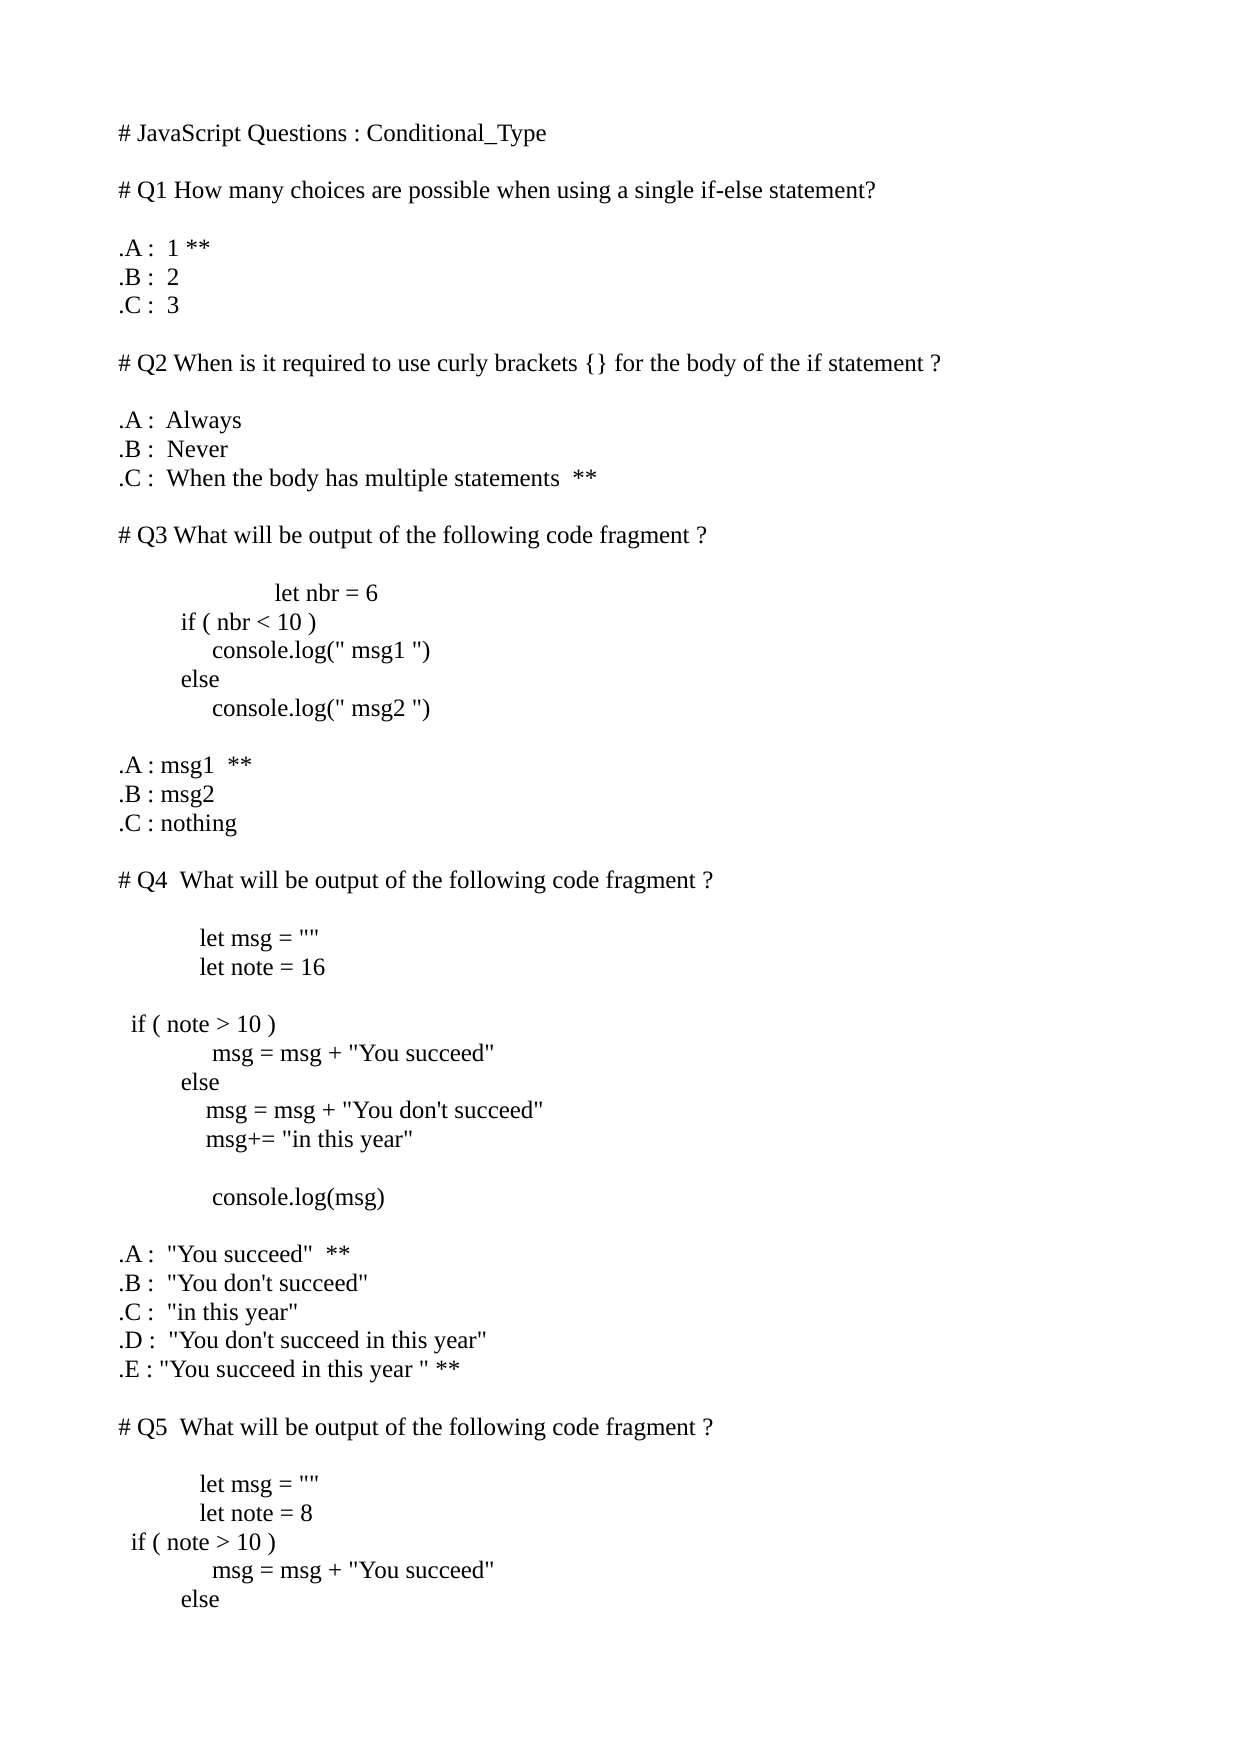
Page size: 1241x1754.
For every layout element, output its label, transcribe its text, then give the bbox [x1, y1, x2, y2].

text .B : "You don't succeed" [118, 1268, 1122, 1297]
text # Q1 How many choices are possible when using a single if-else statement? [118, 176, 1122, 204]
text let msg = "" [118, 1469, 1122, 1498]
text .C : "in this year" [118, 1297, 1122, 1326]
text else [118, 1584, 1122, 1613]
text console.log(msg) [118, 1182, 1122, 1211]
text if ( note > 10 ) [118, 1009, 1122, 1038]
text let nbr = 6 [118, 578, 1122, 607]
text .D : "You don't succeed in this year" [118, 1326, 1122, 1354]
text .C : 3 [118, 291, 1122, 319]
text .B : msg2 [118, 779, 1122, 808]
text .B : Never [118, 434, 1122, 463]
text msg = msg + "You succeed" [118, 1556, 1122, 1584]
text # Q2 When is it required to use curly brackets {} for the body of the if statement ? [118, 348, 1122, 377]
text else [118, 664, 1122, 693]
text console.log(" msg2 ") [118, 693, 1122, 722]
text .A : msg1 ** 🤔️ [118, 751, 1122, 779]
text # Q4 What will be output of the following code fragment ? [118, 866, 1122, 894]
text .A : 1 ** 🤔️ [118, 233, 1122, 262]
text .C : When the body has multiple statements ** 🤔️ [118, 463, 1122, 492]
text msg+= "in this year" [118, 1124, 1122, 1153]
text if ( note > 10 ) [118, 1527, 1122, 1556]
text .E : "You succeed in this year " ** 🤔️ [118, 1354, 1122, 1383]
text .A : "You succeed" ** 🤔️ [118, 1239, 1122, 1268]
text let note = 16 [118, 952, 1122, 981]
text .B : 2 [118, 262, 1122, 291]
text .C : nothing [118, 808, 1122, 837]
text let note = 8 [118, 1498, 1122, 1527]
text console.log(" msg1 ") [118, 636, 1122, 664]
text msg = msg + "You don't succeed" [118, 1096, 1122, 1124]
text let msg = "" [118, 923, 1122, 952]
text # JavaScript Questions : Conditional_Type [118, 118, 1122, 147]
text else [118, 1067, 1122, 1096]
text if ( nbr < 10 ) [118, 607, 1122, 636]
text # Q5 What will be output of the following code fragment ? [118, 1412, 1122, 1441]
text # Q3 What will be output of the following code fragment ? [118, 521, 1122, 549]
text .A : Always [118, 406, 1122, 434]
text msg = msg + "You succeed" [118, 1038, 1122, 1067]
